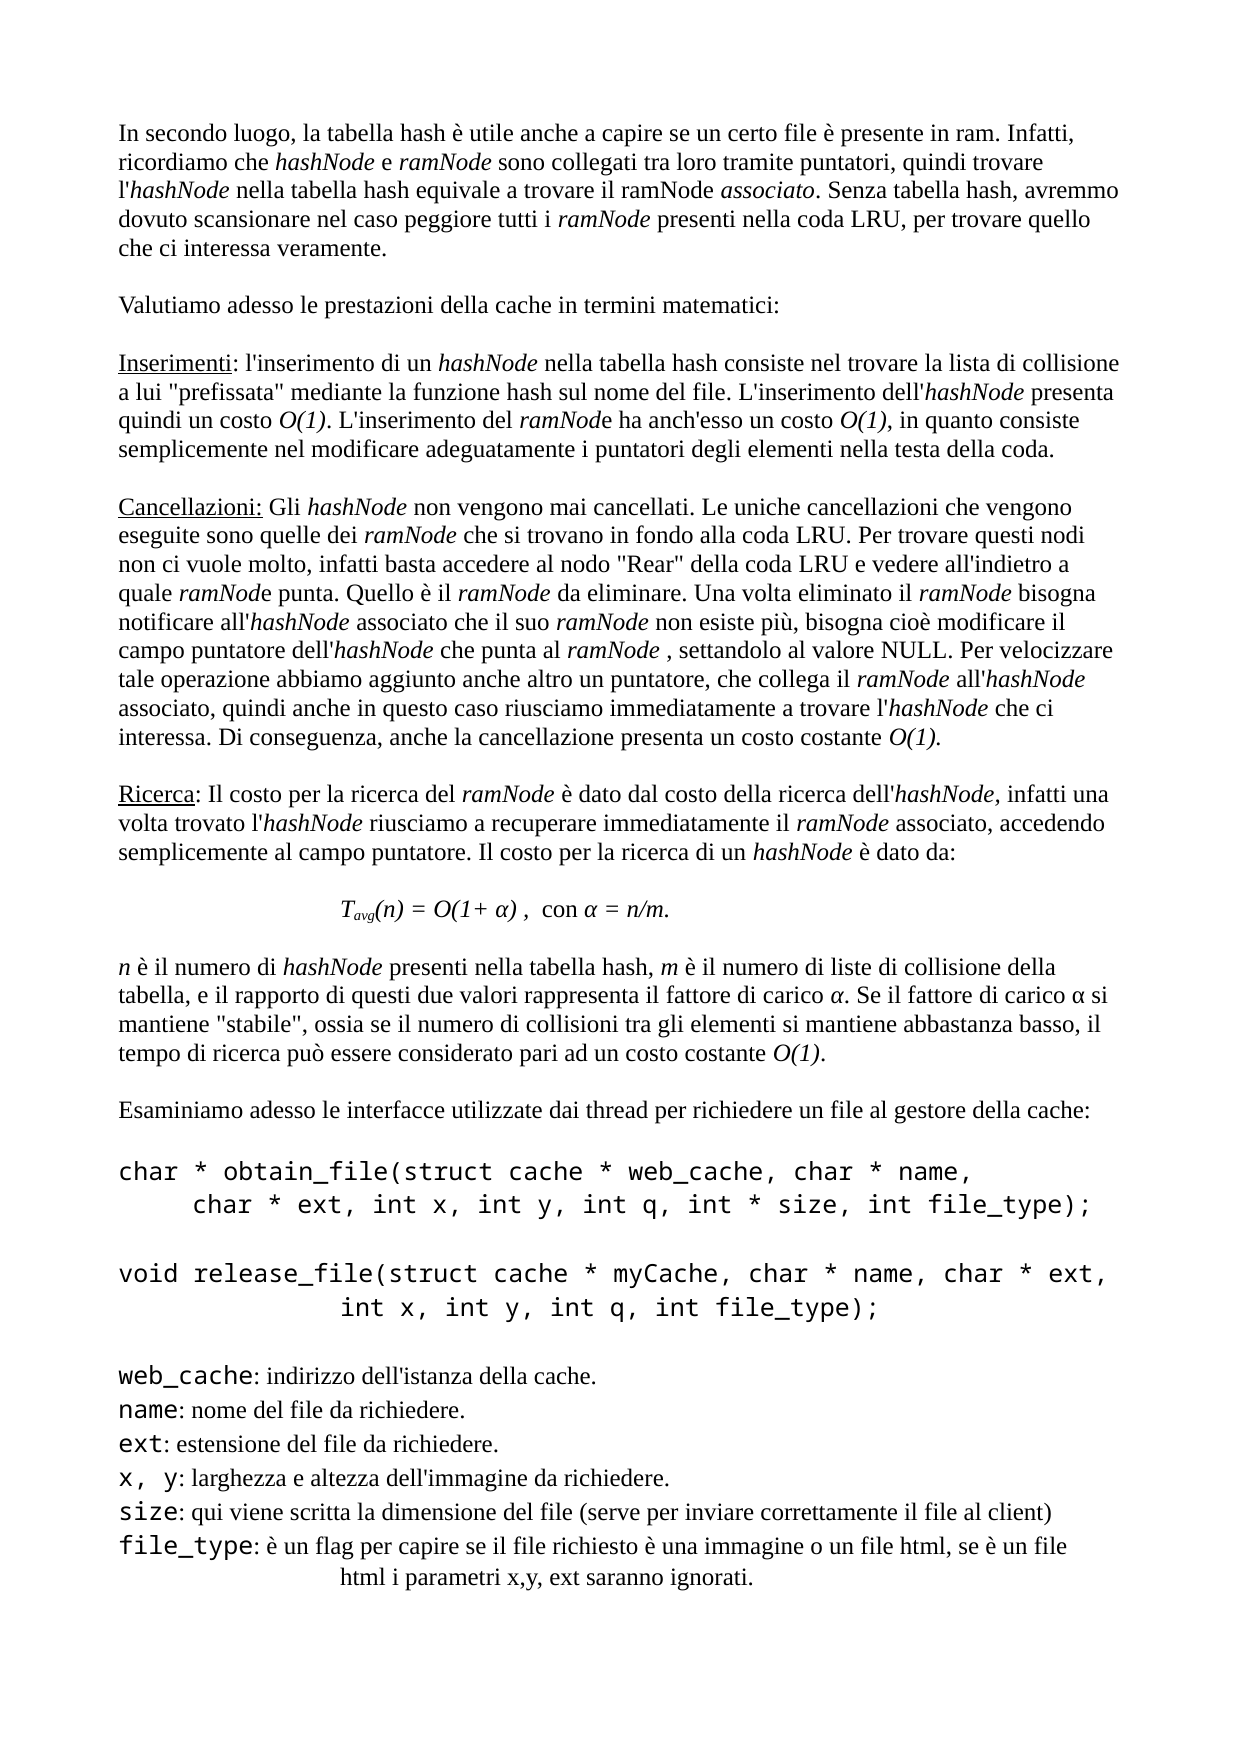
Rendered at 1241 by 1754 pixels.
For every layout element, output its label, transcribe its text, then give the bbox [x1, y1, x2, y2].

text Cancellazioni: Gli hashNode non vengono mai cancellati. Le uniche cancellazioni che vengono eseguite sono quelle dei ramNode che si trovano in fondo alla coda LRU. Per trovare questi nodi non ci vuole molto, infatti basta accedere al nodo "Rear" della coda LRU e vedere all'indietro a quale ramNode punta. Quello è il ramNode da eliminare. Una volta eliminato il ramNode bisogna notificare all'hashNode associato che il suo ramNode non esiste più, bisogna cioè modificare il campo puntatore dell'hashNode che punta al ramNode , settandolo al valore NULL. Per velocizzare tale operazione abbiamo aggiunto anche altro un puntatore, che collega il ramNode all'hashNode associato, quindi anche in questo caso riusciamo immediatamente a trovare l'hashNode che ci interessa. Di conseguenza, anche la cancellazione presenta un costo costante O(1). [118, 492, 1122, 751]
text char * ext, int x, int y, int q, int * size, int file_type); [118, 1187, 1122, 1221]
text web_cache: indirizzo dell'istanza della cache. [118, 1357, 1122, 1392]
text html i parametri x,y, ext saranno ignorati. [118, 1562, 1122, 1591]
text char * obtain_file(struct cache * web_cache, char * name, [118, 1153, 1122, 1187]
text Ricerca: Il costo per la ricerca del ramNode è dato dal costo della ricerca dell'hashNode, infatti una volta trovato l'hashNode riusciamo a recuperare immediatamente il ramNode associato, accedendo semplicemente al campo puntatore. Il costo per la ricerca di un hashNode è dato da: [118, 779, 1122, 866]
text Inserimenti: l'inserimento di un hashNode nella tabella hash consiste nel trovare la lista di collisione a lui "prefissata" mediante la funzione hash sul nome del file. L'inserimento dell'hashNode presenta quindi un costo O(1). L'inserimento del ramNode ha anch'esso un costo O(1), in quanto consiste semplicemente nel modificare adeguatamente i puntatori degli elementi nella testa della coda. [118, 348, 1122, 463]
text name: nome del file da richiedere. [118, 1392, 1122, 1426]
text int x, int y, int q, int file_type); [118, 1289, 1122, 1323]
text void release_file(struct cache * myCache, char * name, char * ext, [118, 1255, 1122, 1289]
text ext: estensione del file da richiedere. [118, 1426, 1122, 1460]
text Valutiamo adesso le prestazioni della cache in termini matematici: [118, 291, 1122, 319]
text file_type: è un flag per capire se il file richiesto è una immagine o un file html, se è un file [118, 1528, 1122, 1562]
text x, y: larghezza e altezza dell'immagine da richiedere. [118, 1460, 1122, 1494]
text Tavg(n) = O(1+ α) , con α = n/m. [118, 894, 1122, 923]
text size: qui viene scritta la dimensione del file (serve per inviare correttamente il file al client) [118, 1494, 1122, 1528]
text Esaminiamo adesso le interfacce utilizzate dai thread per richiedere un file al gestore della cache: [118, 1096, 1122, 1124]
text In secondo luogo, la tabella hash è utile anche a capire se un certo file è presente in ram. Infatti, ricordiamo che hashNode e ramNode sono collegati tra loro tramite puntatori, quindi trovare l'hashNode nella tabella hash equivale a trovare il ramNode associato. Senza tabella hash, avremmo dovuto scansionare nel caso peggiore tutti i ramNode presenti nella coda LRU, per trovare quello che ci interessa veramente. [118, 118, 1122, 262]
text n è il numero di hashNode presenti nella tabella hash, m è il numero di liste di collisione della tabella, e il rapporto di questi due valori rappresenta il fattore di carico α. Se il fattore di carico α si mantiene "stabile", ossia se il numero di collisioni tra gli elementi si mantiene abbastanza basso, il tempo di ricerca può essere considerato pari ad un costo costante O(1). [118, 952, 1122, 1067]
